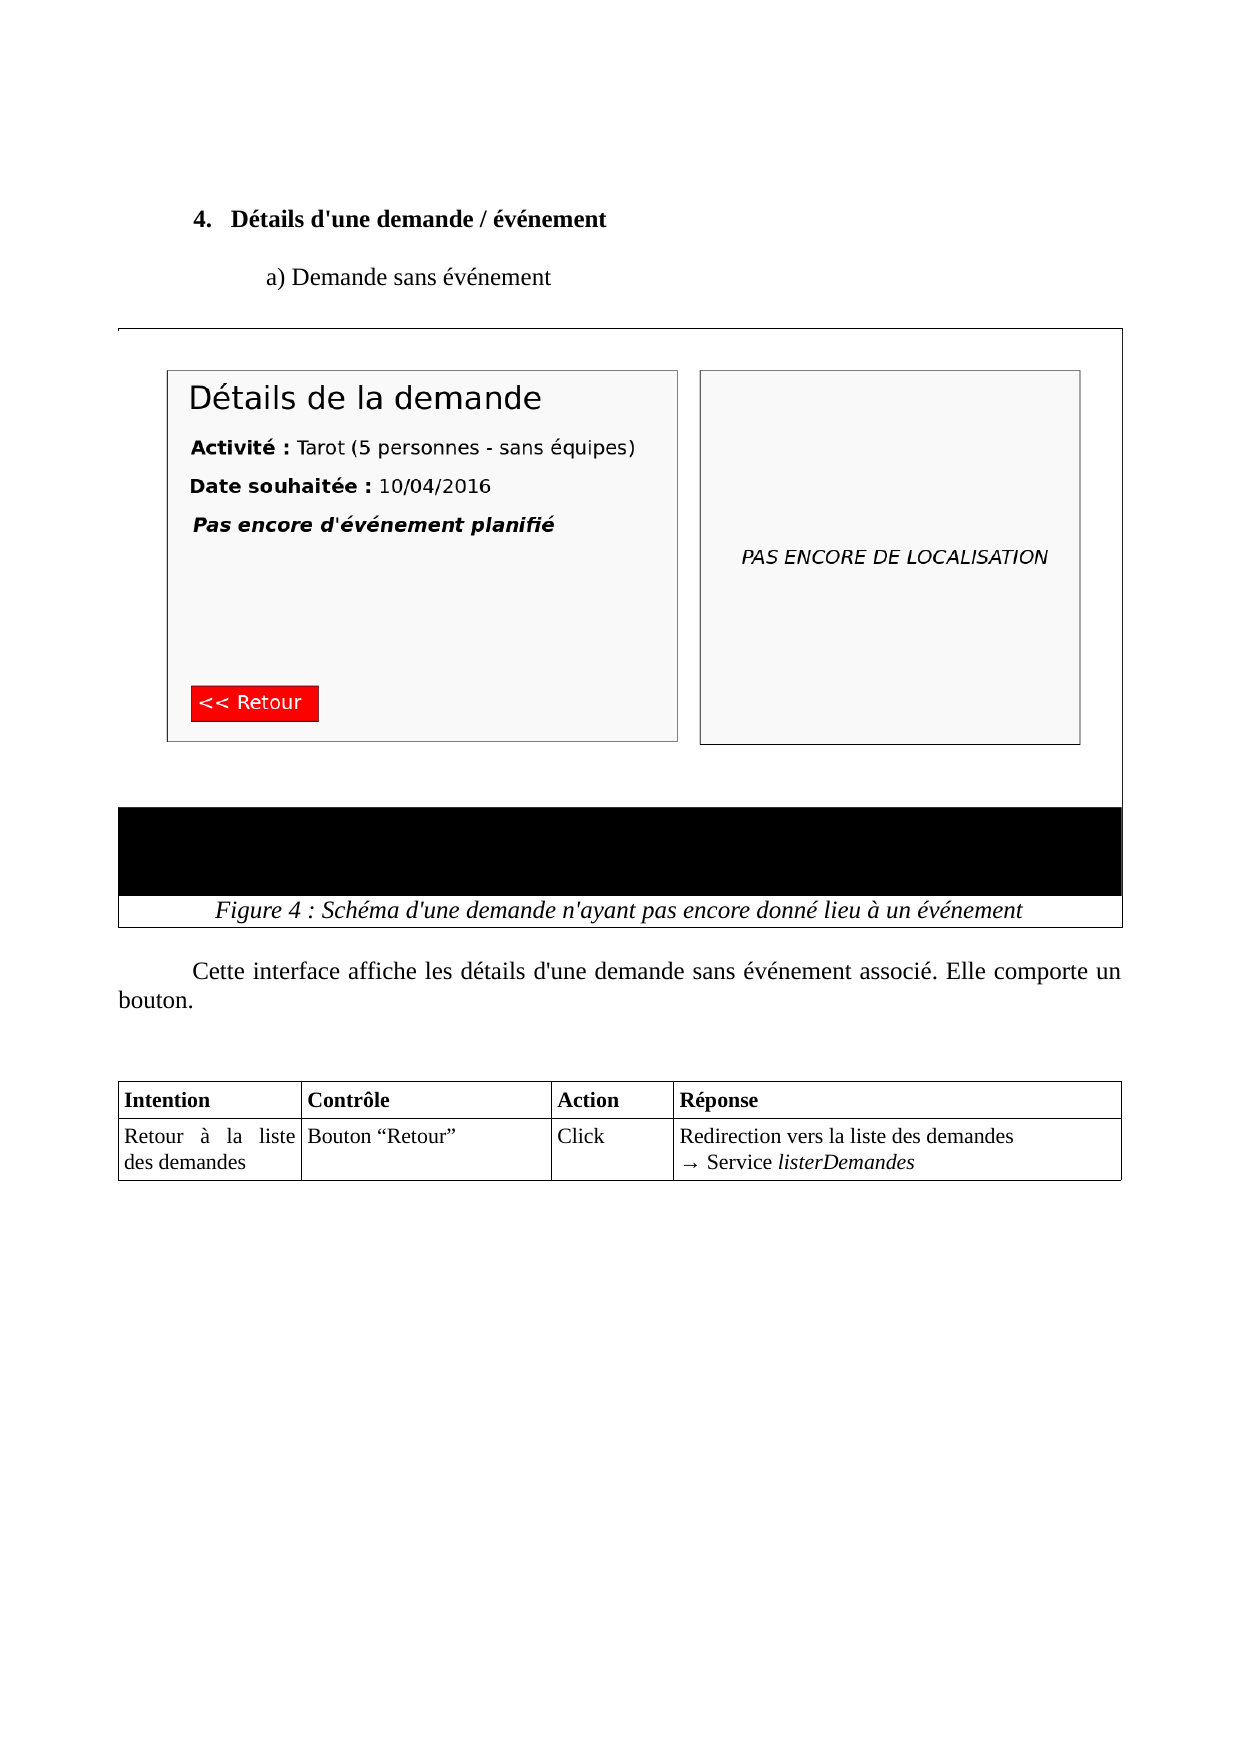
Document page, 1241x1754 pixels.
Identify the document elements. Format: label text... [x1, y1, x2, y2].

table_cell Click [552, 1119, 673, 1179]
text Figure 4 : Schéma d'une demande n'ayant pas encore donné lieu à un événement [121, 896, 1119, 924]
list Détails d'une demande / événement [193, 204, 1122, 233]
table_cell Redirection vers la liste des demandes → Service listerDemandes [674, 1119, 1121, 1179]
table_header Action [552, 1082, 673, 1118]
text Cette interface affiche les détails d'une demande sans événement associé. Elle comporte un bouton. [118, 956, 1122, 1014]
table_cell Retour à la liste des demandes [119, 1119, 301, 1179]
text a) Demande sans événement [118, 262, 1122, 291]
picture [118, 331, 1123, 896]
table_header Réponse [674, 1082, 1121, 1118]
table_header Intention [119, 1082, 301, 1118]
table_header Contrôle [302, 1082, 551, 1118]
table_cell Bouton “Retour” [302, 1119, 551, 1179]
